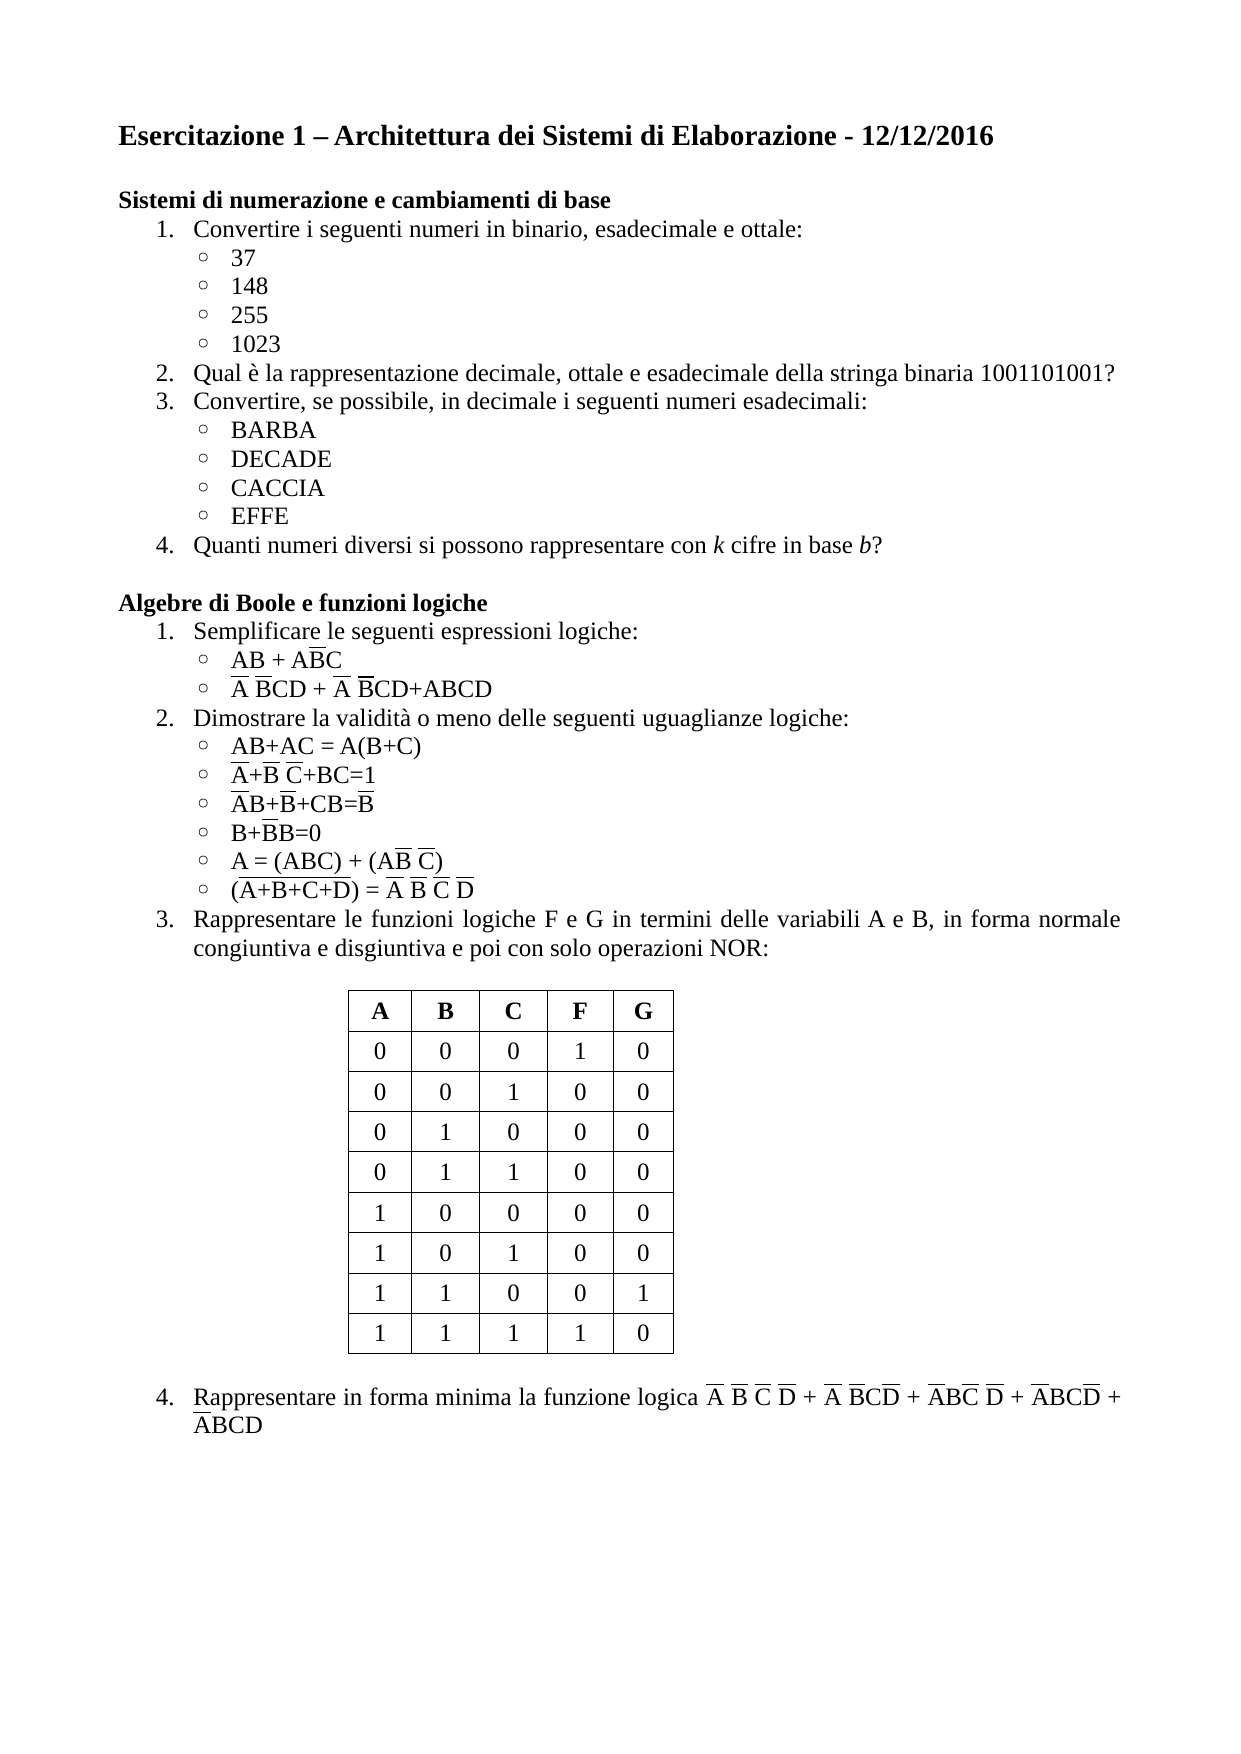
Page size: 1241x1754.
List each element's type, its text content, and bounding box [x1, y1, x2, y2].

table_header C [480, 991, 547, 1031]
table_cell 1 [614, 1274, 673, 1313]
table_cell 0 [614, 1233, 673, 1272]
list CACCIA [193, 473, 1122, 501]
table_cell 0 [548, 1112, 613, 1151]
list AB+AC = A(B+C) [193, 731, 1122, 760]
table_cell 1 [412, 1112, 479, 1151]
table_cell 1 [412, 1314, 479, 1353]
list DECADE [193, 444, 1122, 473]
list A = (ABC) + (AB C) [193, 846, 1122, 875]
table_cell 1 [548, 1314, 613, 1353]
text Sistemi di numerazione e cambiamenti di base [118, 185, 1122, 214]
table_cell 0 [480, 1274, 547, 1313]
table_cell 1 [412, 1274, 479, 1313]
text Algebre di Boole e funzioni logiche [118, 588, 1122, 616]
table_cell 1 [349, 1233, 411, 1272]
table_header A [349, 991, 411, 1031]
table_cell 0 [614, 1072, 673, 1111]
list BARBA [193, 415, 1122, 444]
list Convertire i seguenti numeri in binario, esadecimale e ottale: [156, 214, 1122, 243]
list B+BB=0 [193, 818, 1122, 846]
table_cell 1 [480, 1233, 547, 1272]
table_cell 0 [480, 1112, 547, 1151]
table_cell 0 [614, 1112, 673, 1151]
table_cell 0 [614, 1193, 673, 1232]
table_cell 1 [412, 1152, 479, 1192]
table_cell 1 [349, 1274, 411, 1313]
list Qual è la rappresentazione decimale, ottale e esadecimale della stringa binaria 1001101001? [156, 358, 1122, 386]
table_header G [614, 991, 673, 1031]
list Rappresentare in forma minima la funzione logica A B C D + A BCD + ABC D + ABCD + ABCD [156, 1382, 1122, 1439]
table_cell 0 [614, 1152, 673, 1192]
table_cell 0 [548, 1233, 613, 1272]
table_cell 0 [349, 1112, 411, 1151]
list 255 [193, 300, 1122, 329]
table_cell 0 [349, 1032, 411, 1071]
table_cell 1 [480, 1314, 547, 1353]
list Dimostrare la validità o meno delle seguenti uguaglianze logiche: [156, 703, 1122, 731]
list Rappresentare le funzioni logiche F e G in termini delle variabili A e B, in forma normale congiuntiva e disgiuntiva e poi con solo operazioni NOR: [156, 904, 1122, 961]
table_cell 1 [480, 1152, 547, 1192]
list Semplificare le seguenti espressioni logiche: [156, 616, 1122, 645]
table_cell 0 [412, 1072, 479, 1111]
list A+B C+BC=1 [193, 760, 1122, 789]
table_cell 1 [349, 1314, 411, 1353]
table_cell 0 [614, 1314, 673, 1353]
list (A+B+C+D) = A B C D [193, 875, 1122, 904]
table_header F [548, 991, 613, 1031]
table_cell 0 [412, 1193, 479, 1232]
text Esercitazione 1 – Architettura dei Sistemi di Elaborazione - 12/12/2016 [118, 118, 1122, 152]
table_cell 0 [412, 1032, 479, 1071]
table_cell 0 [412, 1233, 479, 1272]
table_cell 0 [548, 1193, 613, 1232]
table_cell 0 [480, 1193, 547, 1232]
table_cell 0 [548, 1274, 613, 1313]
table_cell 1 [349, 1193, 411, 1232]
list Quanti numeri diversi si possono rappresentare con k cifre in base b? [156, 530, 1122, 559]
table_cell 1 [480, 1072, 547, 1111]
list 148 [193, 271, 1122, 300]
list AB+B+CB=B [193, 789, 1122, 818]
table_cell 0 [480, 1032, 547, 1071]
table_cell 0 [548, 1152, 613, 1192]
table_cell 1 [548, 1032, 613, 1071]
table_header B [412, 991, 479, 1031]
table_cell 0 [349, 1072, 411, 1111]
list A BCD + A BCD+ABCD [193, 674, 1122, 703]
list 37 [193, 243, 1122, 271]
table_cell 0 [548, 1072, 613, 1111]
table_cell 0 [349, 1152, 411, 1192]
list 1023 [193, 329, 1122, 358]
table_cell 0 [614, 1032, 673, 1071]
list EFFE [193, 501, 1122, 530]
list AB + ABC [193, 645, 1122, 674]
list Convertire, se possibile, in decimale i seguenti numeri esadecimali: [156, 386, 1122, 415]
